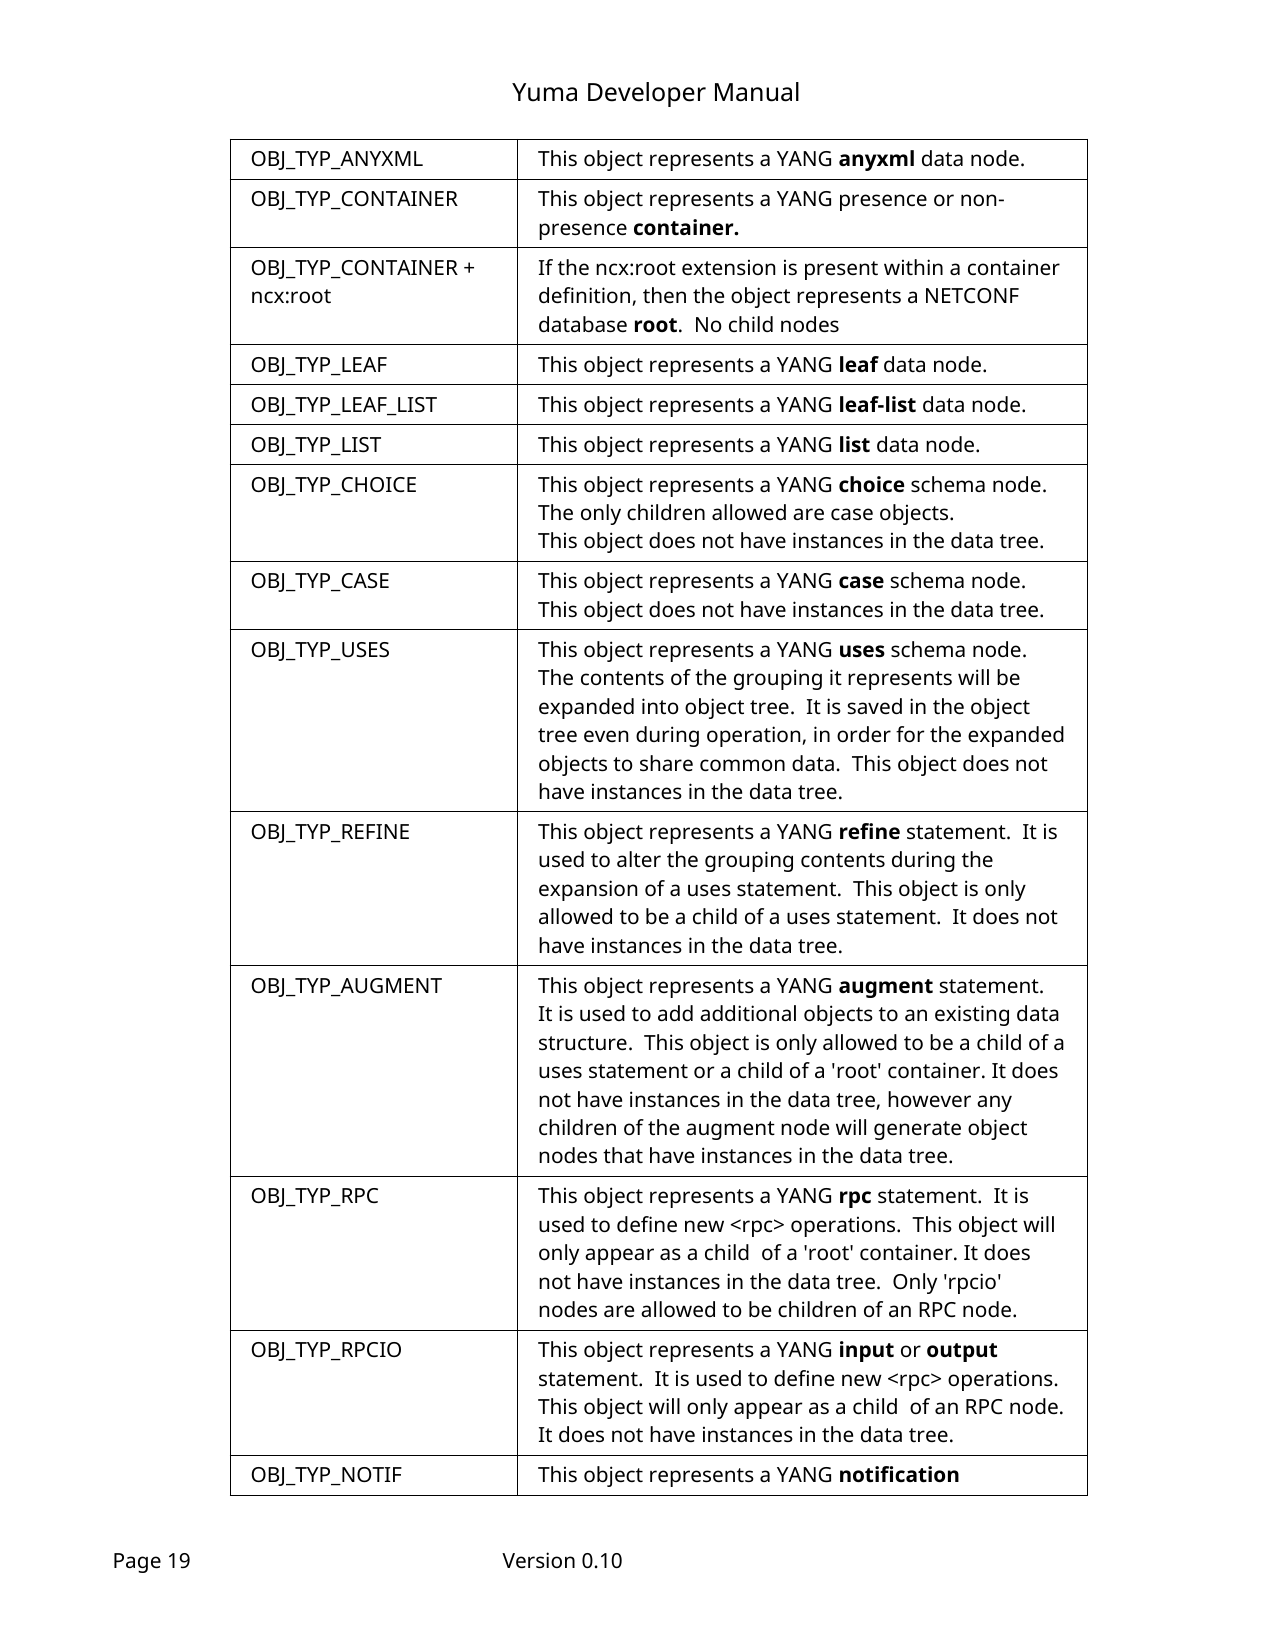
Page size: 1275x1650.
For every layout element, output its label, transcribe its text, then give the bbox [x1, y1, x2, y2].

table_cell OBJ_TYP_CASE [231, 562, 517, 629]
table_cell OBJ_TYP_NOTIF [231, 1456, 517, 1495]
table_cell OBJ_TYP_CONTAINER [231, 180, 517, 247]
table_cell OBJ_TYP_ANYXML [231, 140, 517, 178]
table_cell OBJ_TYP_USES [231, 630, 517, 811]
table_cell OBJ_TYP_CONTAINER + ncx:root [231, 248, 517, 344]
table_cell OBJ_TYP_RPCIO [231, 1331, 517, 1455]
table_cell OBJ_TYP_LIST [231, 425, 517, 464]
table_cell OBJ_TYP_RPC [231, 1177, 517, 1329]
table_cell This object represents a YANG case schema node. This object does not have instances in the data tree. [518, 562, 1087, 629]
table_cell OBJ_TYP_AUGMENT [231, 966, 517, 1176]
table_cell This object represents a YANG choice schema node. The only children allowed are case objects. This object does not have instances in the data tree. [518, 465, 1087, 561]
table_cell This object represents a YANG leaf data node. [518, 345, 1087, 384]
table_cell OBJ_TYP_REFINE [231, 812, 517, 965]
table_cell OBJ_TYP_LEAF_LIST [231, 385, 517, 424]
table_cell OBJ_TYP_LEAF [231, 345, 517, 384]
table_cell OBJ_TYP_CHOICE [231, 465, 517, 561]
table_cell This object represents a YANG list data node. [518, 425, 1087, 464]
table_cell If the ncx:root extension is present within a container definition, then the object represents a NETCONF database root. No child nodes [518, 248, 1087, 344]
table_cell This object represents a YANG input or output statement. It is used to define new <rpc> operations. This object will only appear as a child of an RPC node. It does not have instances in the data tree. [518, 1331, 1087, 1455]
table_cell This object represents a YANG leaf-list data node. [518, 385, 1087, 424]
table_cell This object represents a YANG augment statement. It is used to add additional objects to an existing data structure. This object is only allowed to be a child of a uses statement or a child of a 'root' container. It does not have instances in the data tree, however any children of the augment node will generate object nodes that have instances in the data tree. [518, 966, 1087, 1176]
table_cell This object represents a YANG presence or non-presence container. [518, 180, 1087, 247]
table_cell This object represents a YANG uses schema node. The contents of the grouping it represents will be expanded into object tree. It is saved in the object tree even during operation, in order for the expanded objects to share common data. This object does not have instances in the data tree. [518, 630, 1087, 811]
table_cell This object represents a YANG notification [518, 1456, 1087, 1495]
table_cell This object represents a YANG rpc statement. It is used to define new <rpc> operations. This object will only appear as a child of a 'root' container. It does not have instances in the data tree. Only 'rpcio' nodes are allowed to be children of an RPC node. [518, 1177, 1087, 1329]
table_cell This object represents a YANG anyxml data node. [518, 140, 1087, 178]
table_cell This object represents a YANG refine statement. It is used to alter the grouping contents during the expansion of a uses statement. This object is only allowed to be a child of a uses statement. It does not have instances in the data tree. [518, 812, 1087, 965]
